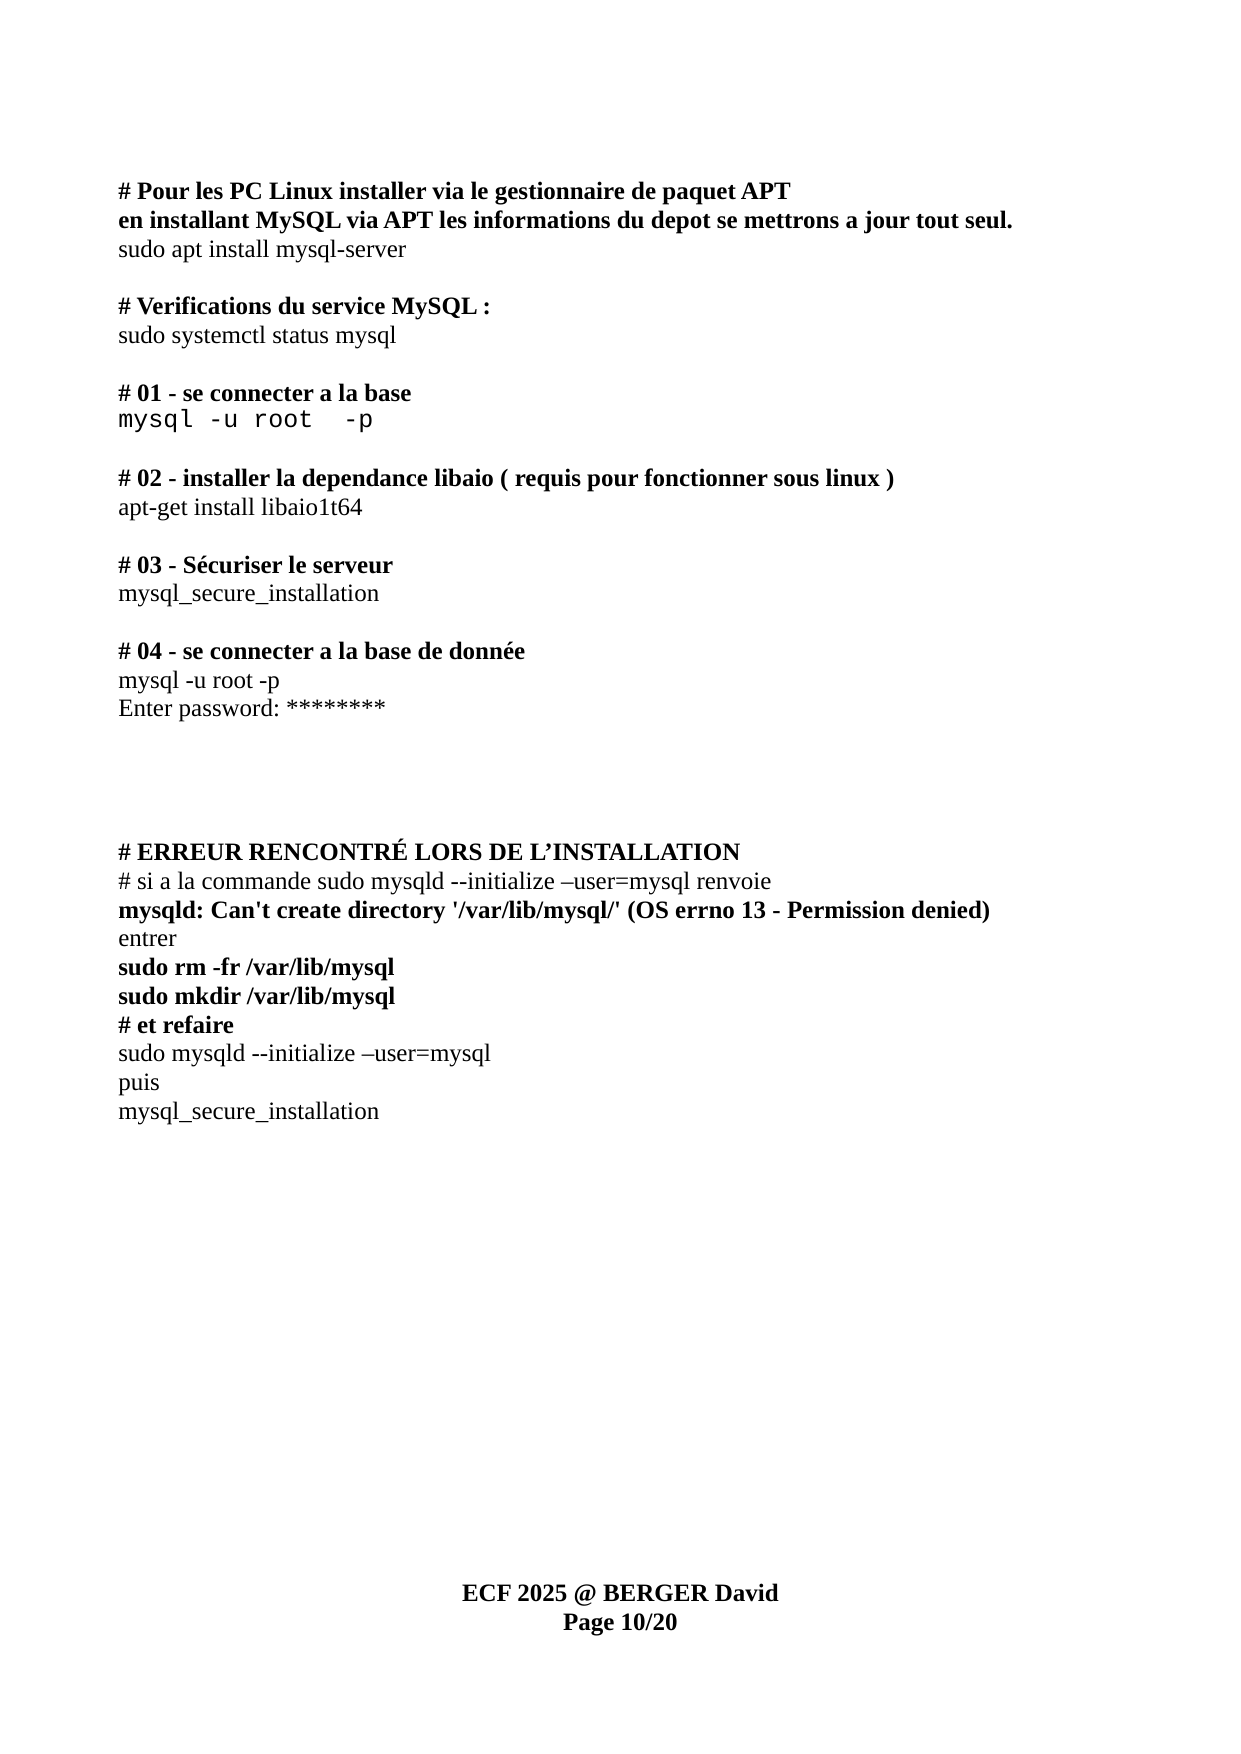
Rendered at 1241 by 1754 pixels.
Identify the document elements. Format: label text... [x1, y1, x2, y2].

text Enter password: ******** [118, 693, 1122, 722]
text # Pour les PC Linux installer via le gestionnaire de paquet APT [118, 176, 1122, 205]
text # ERREUR RENCONTRÉ LORS DE L’INSTALLATION [118, 837, 1122, 866]
text en installant MySQL via APT les informations du depot se mettrons a jour tout seul. [118, 205, 1122, 234]
text # Verifications du service MySQL : [118, 291, 1122, 320]
text # si a la commande sudo mysqld --initialize –user=mysql renvoie [118, 866, 1122, 895]
text sudo mkdir /var/lib/mysql [118, 981, 1122, 1010]
text mysqld: Can't create directory '/var/lib/mysql/' (OS errno 13 - Permission denied) [118, 895, 1122, 923]
text apt-get install libaio1t64 [118, 492, 1122, 521]
text # 02 - installer la dependance libaio ( requis pour fonctionner sous linux ) [118, 463, 1122, 492]
text # 03 - Sécuriser le serveur [118, 550, 1122, 578]
text entrer [118, 923, 1122, 952]
text mysql_secure_installation [118, 1096, 1122, 1125]
text sudo rm -fr /var/lib/mysql [118, 952, 1122, 981]
text sudo systemctl status mysql [118, 320, 1122, 349]
text # 01 - se connecter a la base [118, 378, 1122, 406]
text # 04 - se connecter a la base de donnée [118, 636, 1122, 665]
text puis [118, 1067, 1122, 1096]
text sudo mysqld --initialize –user=mysql [118, 1038, 1122, 1067]
text # et refaire [118, 1010, 1122, 1038]
text mysql -u root -p [118, 665, 1122, 693]
text sudo apt install mysql-server [118, 234, 1122, 263]
text mysql -u root -p [118, 406, 1122, 435]
text mysql_secure_installation [118, 578, 1122, 607]
